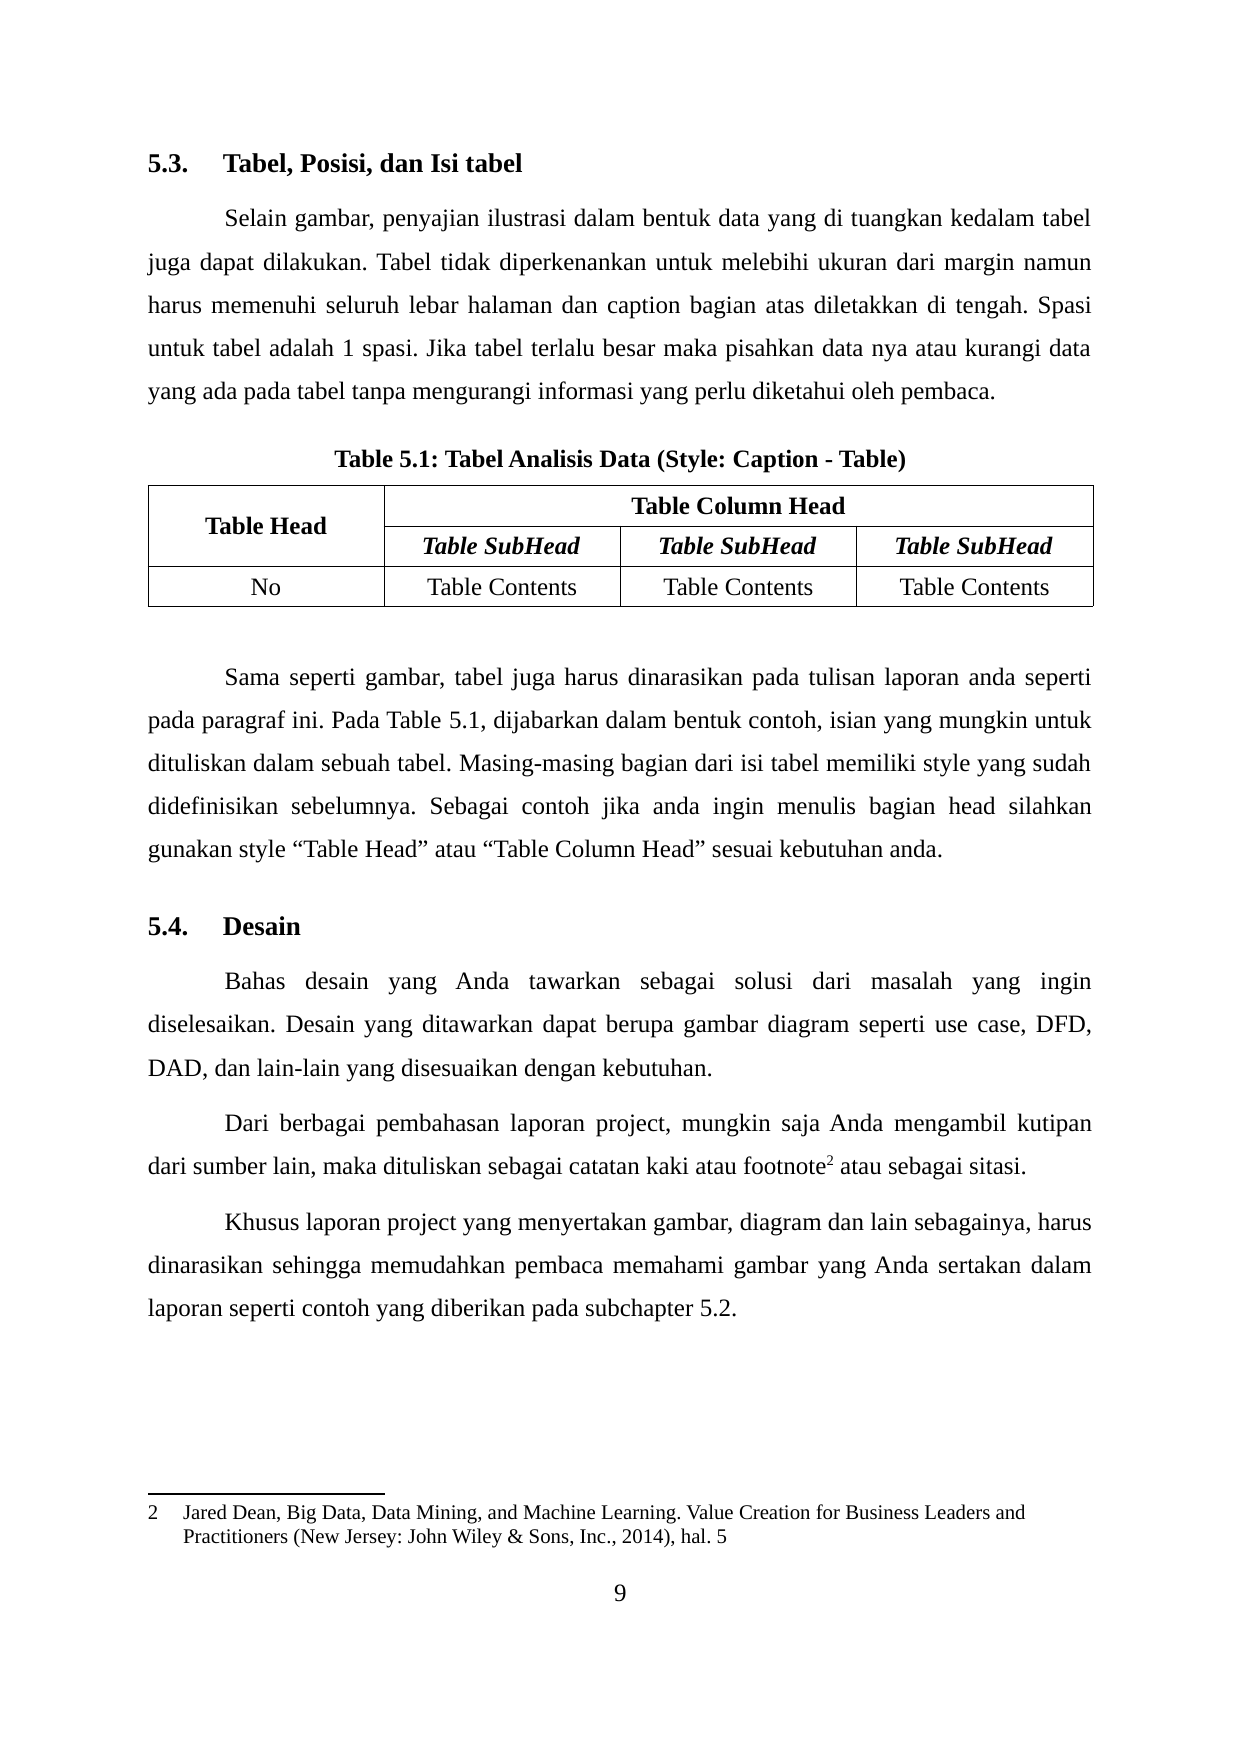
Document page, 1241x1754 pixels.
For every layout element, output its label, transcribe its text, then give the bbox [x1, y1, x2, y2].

subtitle Tabel, Posisi, dan Isi tabel [148, 148, 1093, 179]
text Dari berbagai pembahasan laporan project, mungkin saja Anda mengambil kutipan dari sumber lain, maka dituliskan sebagai catatan kaki atau footnote atau sebagai sitasi. [148, 1108, 1093, 1180]
table_header Table Head [149, 486, 384, 566]
table_cell Table Contents [857, 567, 1093, 606]
text Bahas desain yang Anda tawarkan sebagai solusi dari masalah yang ingin diselesaikan. Desain yang ditawarkan dapat berupa gambar diagram seperti use case, DFD, DAD, dan lain-lain yang disesuaikan dengan kebutuhan. [148, 966, 1093, 1081]
table_cell No [149, 567, 384, 606]
subtitle Desain [148, 911, 1093, 942]
table_header Table Column Head [385, 486, 1093, 526]
text Khusus laporan project yang menyertakan gambar, diagram dan lain sebagainya, harus dinarasikan sehingga memudahkan pembaca memahami gambar yang Anda sertakan dalam laporan seperti contoh yang diberikan pada subchapter 5.2. [148, 1207, 1093, 1322]
text Jared Dean, Big Data, Data Mining, and Machine Learning. Value Creation for Business Leaders and Practitioners (New Jersey: John Wiley & Sons, Inc., 2014), hal. 5 [148, 1500, 1093, 1548]
table_cell Table SubHead [857, 527, 1093, 566]
text Selain gambar, penyajian ilustrasi dalam bentuk data yang di tuangkan kedalam tabel juga dapat dilakukan. Tabel tidak diperkenankan untuk melebihi ukuran dari margin namun harus memenuhi seluruh lebar halaman dan caption bagian atas diletakkan di tengah. Spasi untuk tabel adalah 1 spasi. Jika tabel terlalu besar maka pisahkan data nya atau kurangi data yang ada pada tabel tanpa mengurangi informasi yang perlu diketahui oleh pembaca. [148, 203, 1093, 405]
table_cell Table Contents [621, 567, 856, 606]
table_cell Table SubHead [385, 527, 620, 566]
table_cell Table SubHead [621, 527, 856, 566]
text Table 5.1: Tabel Analisis Data (Style: Caption - Table) [148, 444, 1093, 473]
table_cell Table Contents [385, 567, 620, 606]
text Sama seperti gambar, tabel juga harus dinarasikan pada tulisan laporan anda seperti pada paragraf ini. Pada Table 5.1, dijabarkan dalam bentuk contoh, isian yang mungkin untuk dituliskan dalam sebuah tabel. Masing-masing bagian dari isi tabel memiliki style yang sudah didefinisikan sebelumnya. Sebagai contoh jika anda ingin menulis bagian head silahkan gunakan style “Table Head” atau “Table Column Head” sesuai kebutuhan anda. [148, 662, 1093, 863]
